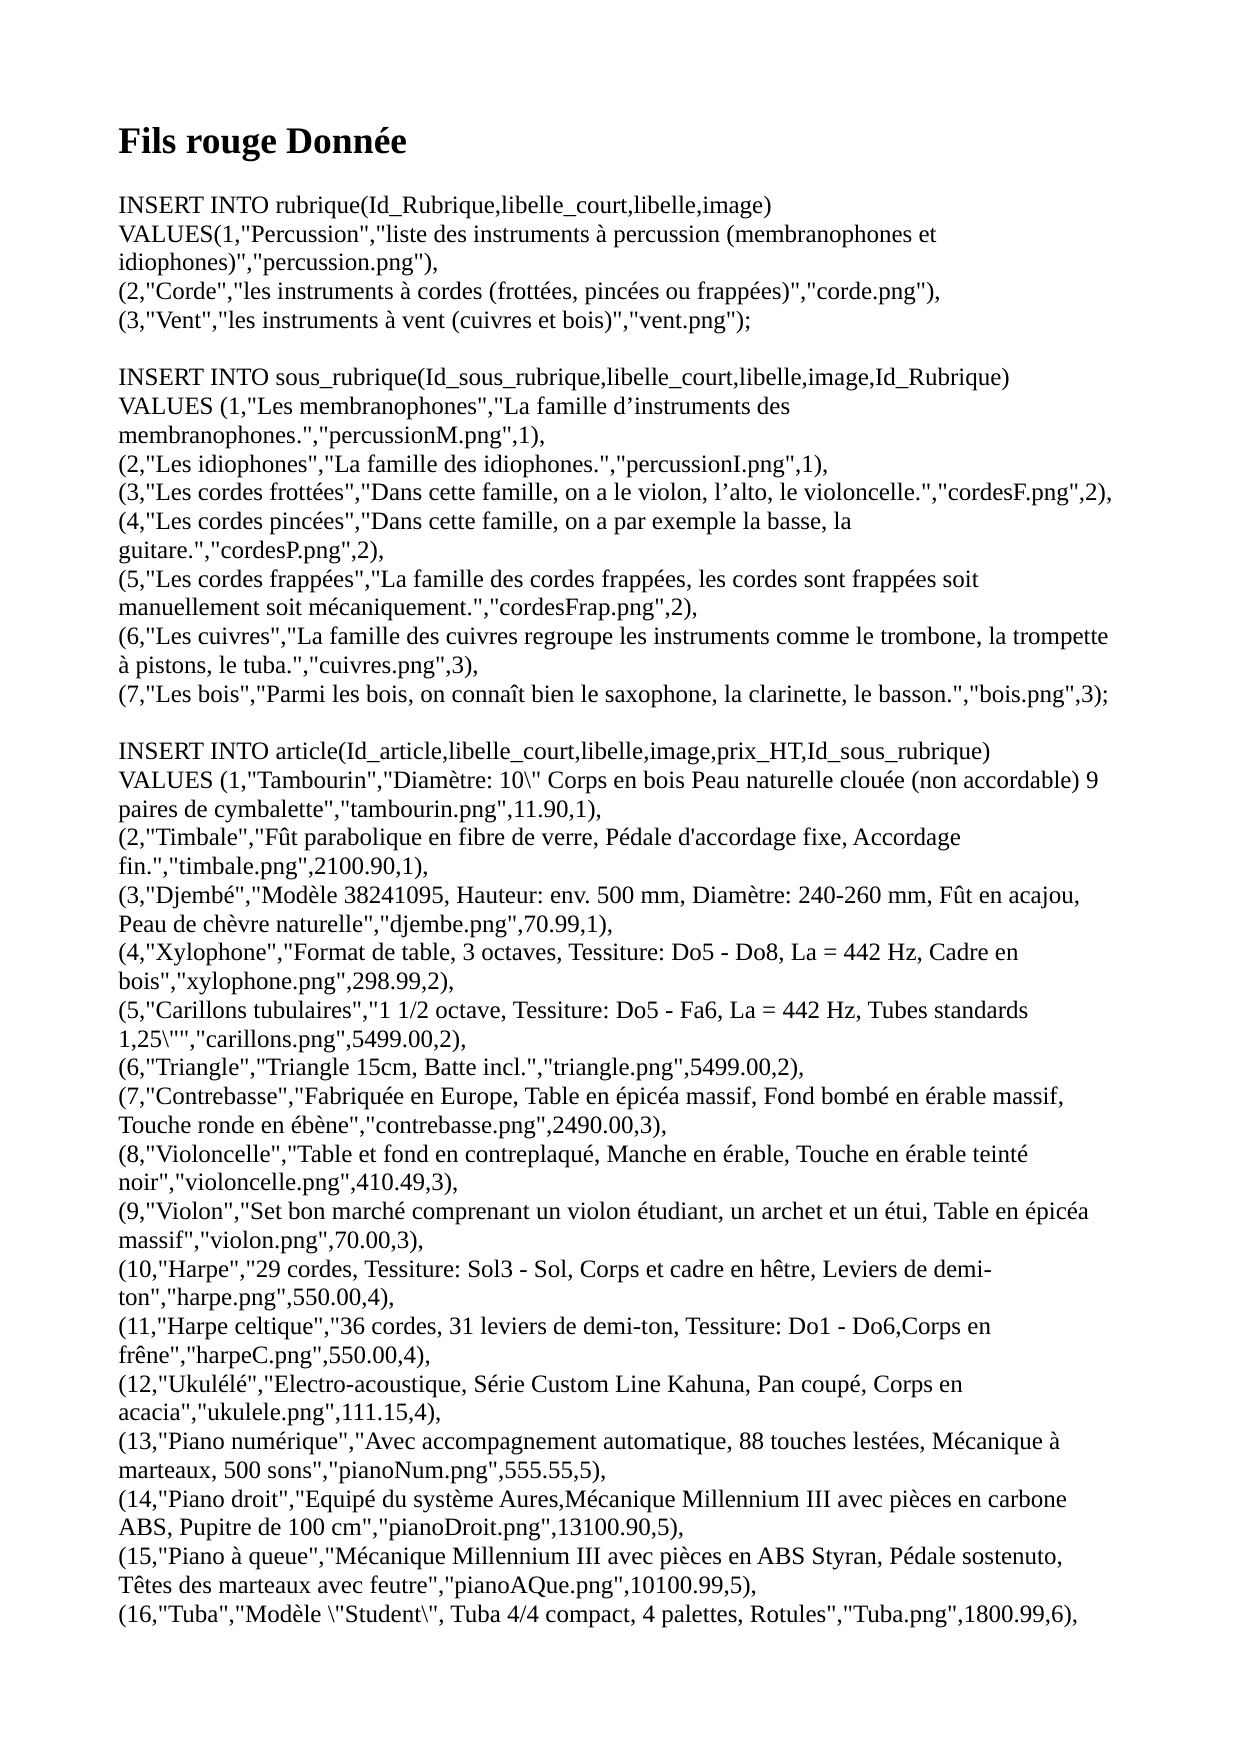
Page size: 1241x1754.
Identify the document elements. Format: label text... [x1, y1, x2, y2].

text (3,"Vent","les instruments à vent (cuivres et bois)","vent.png"); [118, 305, 1122, 334]
text VALUES (1,"Les membranophones","La famille d’instruments des membranophones.","percussionM.png",1), [118, 391, 1122, 449]
text (12,"Ukulélé","Electro-acoustique, Série Custom Line Kahuna, Pan coupé, Corps en acacia","ukulele.png",111.15,4), [118, 1369, 1122, 1426]
text (2,"Timbale","Fût parabolique en fibre de verre, Pédale d'accordage fixe, Accordage fin.","timbale.png",2100.90,1), [118, 822, 1122, 880]
text INSERT INTO article(Id_article,libelle_court,libelle,image,prix_HT,Id_sous_rubrique) [118, 736, 1122, 765]
text (11,"Harpe celtique","36 cordes, 31 leviers de demi-ton, Tessiture: Do1 - Do6,Corps en frêne","harpeC.png",550.00,4), [118, 1311, 1122, 1369]
text (8,"Violoncelle","Table et fond en contreplaqué, Manche en érable, Touche en érable teinté noir","violoncelle.png",410.49,3), [118, 1139, 1122, 1196]
text (2,"Corde","les instruments à cordes (frottées, pincées ou frappées)","corde.png"), [118, 276, 1122, 305]
text Fils rouge Donnée [118, 118, 1122, 161]
text (13,"Piano numérique","Avec accompagnement automatique, 88 touches lestées, Mécanique à marteaux, 500 sons","pianoNum.png",555.55,5), [118, 1426, 1122, 1484]
text INSERT INTO rubrique(Id_Rubrique,libelle_court,libelle,image) [118, 190, 1122, 219]
text VALUES (1,"Tambourin","Diamètre: 10\" Corps en bois Peau naturelle clouée (non accordable) 9 paires de cymbalette","tambourin.png",11.90,1), [118, 765, 1122, 822]
text (6,"Triangle","Triangle 15cm, Batte incl.","triangle.png",5499.00,2), [118, 1052, 1122, 1081]
text (7,"Contrebasse","Fabriquée en Europe, Table en épicéa massif, Fond bombé en érable massif, Touche ronde en ébène","contrebasse.png",2490.00,3), [118, 1081, 1122, 1139]
text (10,"Harpe","29 cordes, Tessiture: Sol3 - Sol, Corps et cadre en hêtre, Leviers de demi-ton","harpe.png",550.00,4), [118, 1254, 1122, 1311]
text (15,"Piano à queue","Mécanique Millennium III avec pièces en ABS Styran, Pédale sostenuto, Têtes des marteaux avec feutre","pianoAQue.png",10100.99,5), [118, 1541, 1122, 1599]
text VALUES(1,"Percussion","liste des instruments à percussion (membranophones et idiophones)","percussion.png"), [118, 219, 1122, 276]
text (3,"Djembé","Modèle 38241095, Hauteur: env. 500 mm, Diamètre: 240-260 mm, Fût en acajou, Peau de chèvre naturelle","djembe.png",70.99,1), [118, 880, 1122, 937]
text (9,"Violon","Set bon marché comprenant un violon étudiant, un archet et un étui, Table en épicéa massif","violon.png",70.00,3), [118, 1196, 1122, 1254]
text (3,"Les cordes frottées","Dans cette famille, on a le violon, l’alto, le violoncelle.","cordesF.png",2), [118, 477, 1122, 506]
text (2,"Les idiophones","La famille des idiophones.","percussionI.png",1), [118, 449, 1122, 477]
text (14,"Piano droit","Equipé du système Aures,Mécanique Millennium III avec pièces en carbone ABS, Pupitre de 100 cm","pianoDroit.png",13100.90,5), [118, 1484, 1122, 1541]
text (6,"Les cuivres","La famille des cuivres regroupe les instruments comme le trombone, la trompette à pistons, le tuba.","cuivres.png",3), [118, 621, 1122, 679]
text INSERT INTO sous_rubrique(Id_sous_rubrique,libelle_court,libelle,image,Id_Rubrique) [118, 362, 1122, 391]
text (4,"Xylophone","Format de table, 3 octaves, Tessiture: Do5 - Do8, La = 442 Hz, Cadre en bois","xylophone.png",298.99,2), [118, 937, 1122, 995]
text (4,"Les cordes pincées","Dans cette famille, on a par exemple la basse, la guitare.","cordesP.png",2), [118, 506, 1122, 564]
text (5,"Les cordes frappées","La famille des cordes frappées, les cordes sont frappées soit manuellement soit mécaniquement.","cordesFrap.png",2), [118, 564, 1122, 621]
text (5,"Carillons tubulaires","1 1/2 octave, Tessiture: Do5 - Fa6, La = 442 Hz, Tubes standards 1,25\"","carillons.png",5499.00,2), [118, 995, 1122, 1052]
text (16,"Tuba","Modèle \"Student\", Tuba 4/4 compact, 4 palettes, Rotules","Tuba.png",1800.99,6), [118, 1599, 1122, 1627]
text (7,"Les bois","Parmi les bois, on connaît bien le saxophone, la clarinette, le basson.","bois.png",3); [118, 679, 1122, 707]
